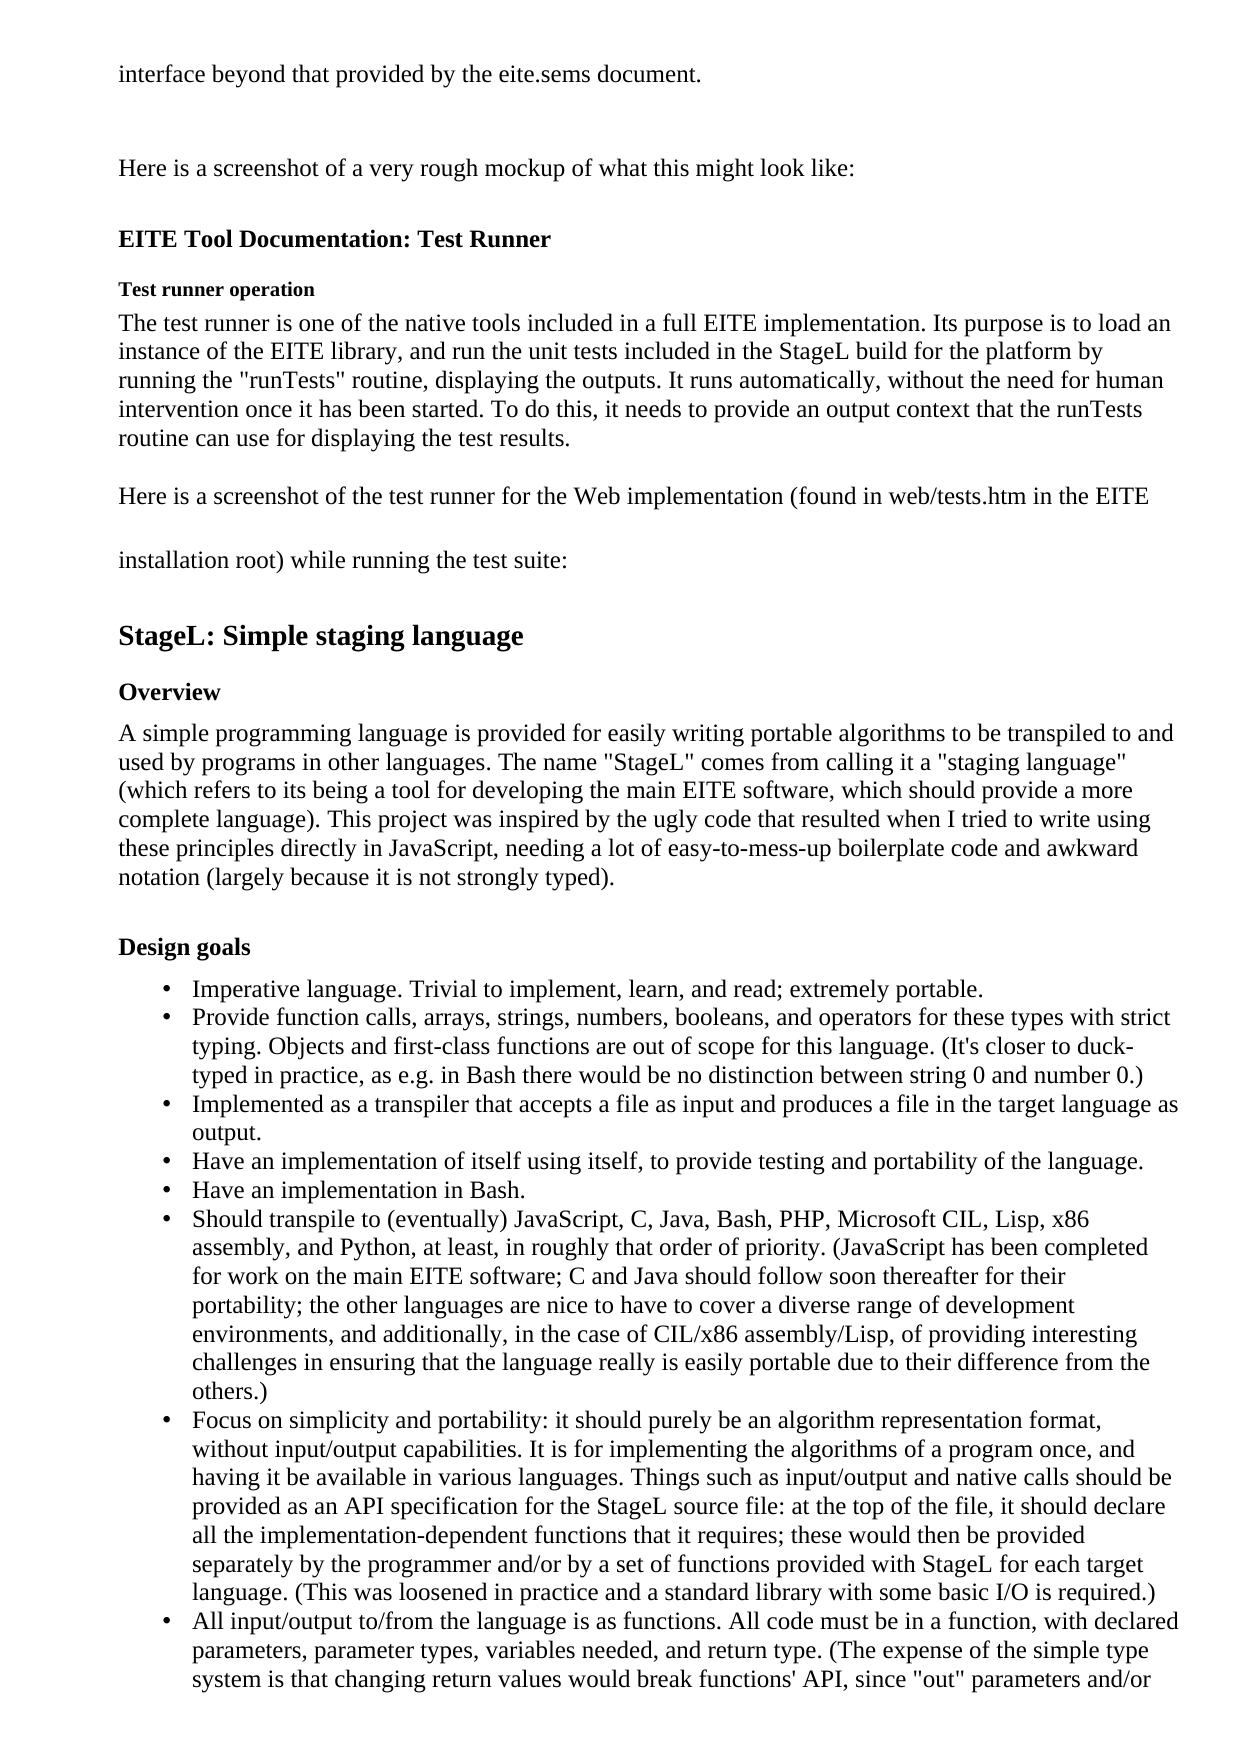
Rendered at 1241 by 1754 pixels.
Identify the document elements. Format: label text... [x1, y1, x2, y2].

list Have an implementation of itself using itself, to provide testing and portability of the language. [162, 1146, 1181, 1175]
list Should transpile to (eventually) JavaScript, C, Java, Bash, PHP, Microsoft CIL, Lisp, x86 assembly, and Python, at least, in roughly that order of priority. (JavaScript has been completed for work on the main EITE software; C and Java should follow soon thereafter for their portability; the other languages are nice to have to cover a diverse range of development environments, and additionally, in the case of CIL/x86 assembly/Lisp, of providing interesting challenges in ensuring that the language really is easily portable due to their difference from the others.) [162, 1204, 1181, 1405]
list Implemented as a transpiler that accepts a file as input and produces a file in the target language as output. [162, 1089, 1181, 1146]
text interface beyond that provided by the eite.sems document. [118, 59, 1181, 88]
text A simple programming language is provided for easily writing portable algorithms to be transpiled to and used by programs in other languages. The name "StageL" comes from calling it a "staging language" (which refers to its being a tool for developing the main EITE software, which should provide a more complete language). This project was inspired by the ugly code that resulted when I tried to write using these principles directly in JavaScript, needing a lot of easy-to-mess-up boilerplate code and awkward notation (largely because it is not strongly typed). [118, 718, 1181, 890]
list Focus on simplicity and portability: it should purely be an algorithm representation format, without input/output capabilities. It is for implementing the algorithms of a program once, and having it be available in various languages. Things such as input/output and native calls should be provided as an API specification for the StageL source file: at the top of the file, it should declare all the implementation-dependent functions that it requires; these would then be provided separately by the programmer and/or by a set of functions provided with StageL for each target language. (This was loosened in practice and a standard library with some basic I/O is required.) [162, 1405, 1181, 1606]
text Here is a screenshot of a very rough mockup of what this might look like: [118, 117, 1181, 182]
list All input/output to/from the language is as functions. All code must be in a function, with declared parameters, parameter types, variables needed, and return type. (The expense of the simple type system is that changing return values would break functions' API, since "out" parameters and/or [162, 1606, 1181, 1692]
subtitle EITE Tool Documentation: Test Runner [118, 224, 1181, 252]
subtitle Test runner operation [118, 277, 1181, 301]
text The test runner is one of the native tools included in a full EITE implementation. Its purpose is to load an instance of the EITE library, and run the unit tests included in the StageL build for the platform by running the "runTests" routine, displaying the outputs. It runs automatically, without the need for human intervention once it has been started. To do this, it needs to provide an output context that the runTests routine can use for displaying the test results. [118, 308, 1181, 451]
text Here is a screenshot of the test runner for the Web implementation (found in web/tests.htm in the EITE installation root) while running the test suite: [118, 481, 1181, 574]
subtitle Overview [118, 677, 1181, 705]
subtitle StageL: Simple staging language [118, 618, 1181, 652]
list Provide function calls, arrays, strings, numbers, booleans, and operators for these types with strict typing. Objects and first-class functions are out of scope for this language. (It's closer to duck-typed in practice, as e.g. in Bash there would be no distinction between string 0 and number 0.) [162, 1002, 1181, 1089]
list Have an implementation in Bash. [162, 1175, 1181, 1204]
subtitle Design goals [118, 932, 1181, 961]
list Imperative language. Trivial to implement, learn, and read; extremely portable. [162, 974, 1181, 1002]
